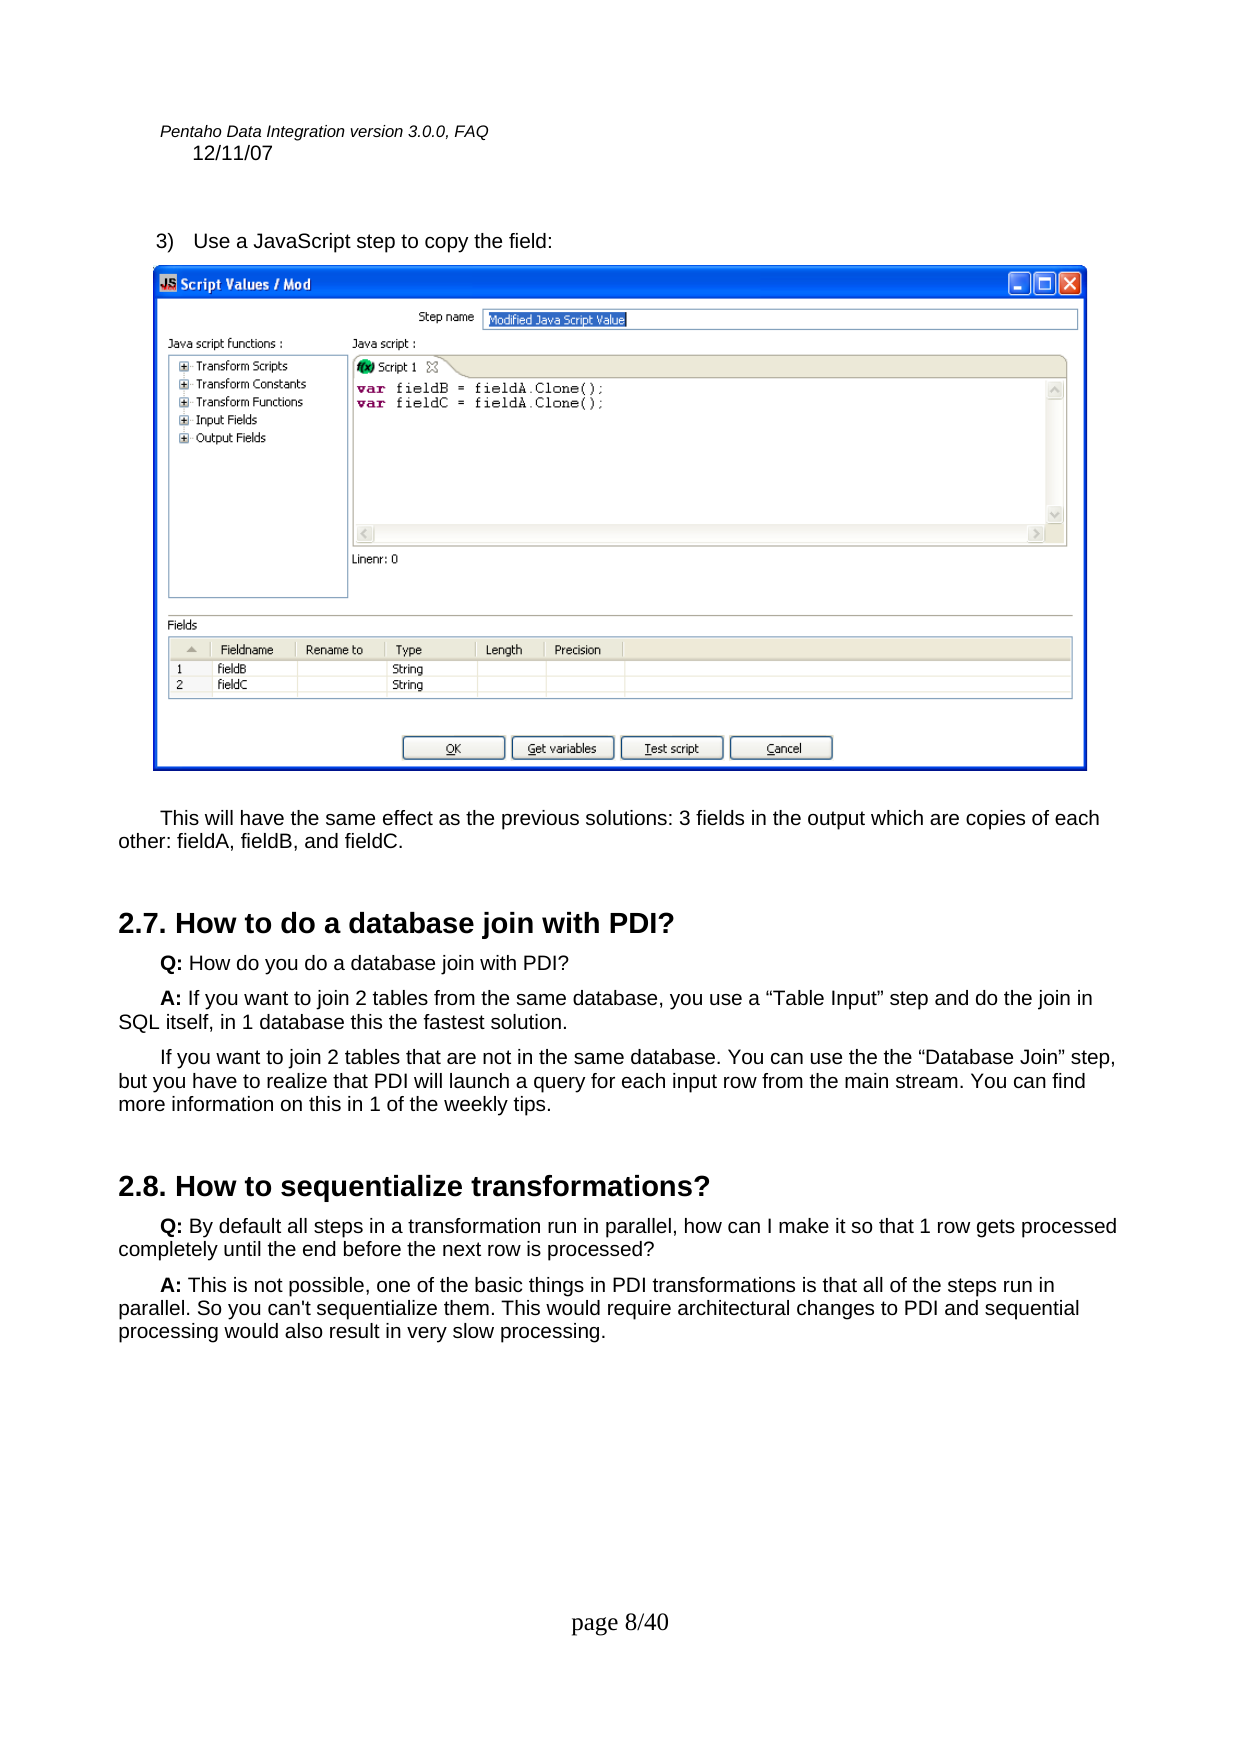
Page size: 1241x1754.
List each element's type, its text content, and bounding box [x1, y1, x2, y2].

subtitle How to do a database join with PDI? [118, 907, 1122, 939]
list Use a JavaScript step to copy the field: [156, 230, 1122, 253]
text This will have the same effect as the previous solutions: 3 fields in the output which are copies of each other: fieldA, fieldB, and fieldC. [118, 806, 1122, 853]
picture [153, 265, 1088, 771]
text A: If you want to join 2 tables from the same database, you use a “Table Input” step and do the join in SQL itself, in 1 database this the fastest solution. [118, 987, 1122, 1033]
text If you want to join 2 tables that are not in the same database. You can use the the “Database Join” step, but you have to realize that PDI will launch a query for each input row from the main stream. You can find more information on this in 1 of the weekly tips. [118, 1046, 1122, 1116]
subtitle How to sequentialize transformations? [118, 1170, 1122, 1202]
text Q: By default all steps in a transformation run in parallel, how can I make it so that 1 row gets processed completely until the end before the next row is processed? [118, 1214, 1122, 1261]
text A: This is not possible, one of the basic things in PDI transformations is that all of the steps run in parallel. So you can't sequentialize them. This would require architectural changes to PDI and sequential processing would also result in very slow processing. [118, 1273, 1122, 1343]
text Q: How do you do a database join with PDI? [118, 951, 1122, 974]
